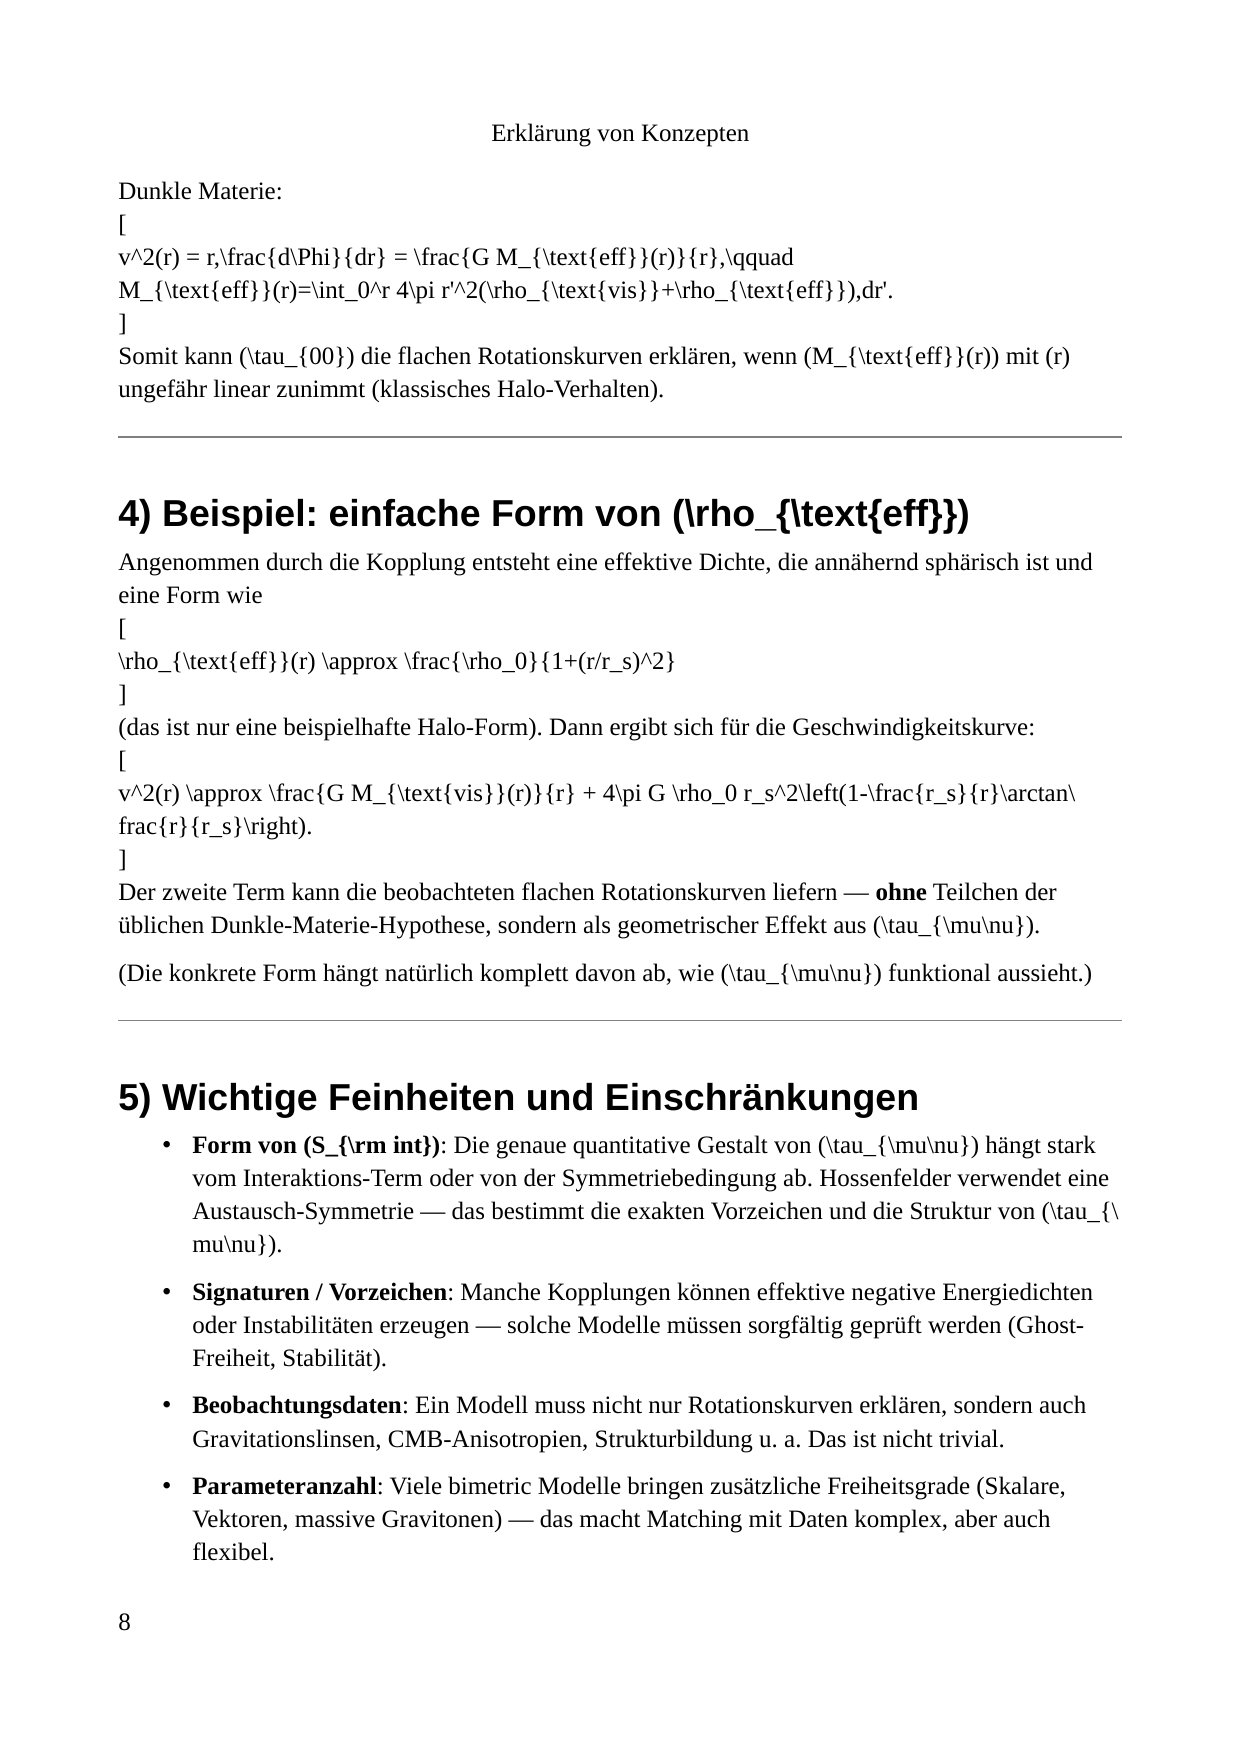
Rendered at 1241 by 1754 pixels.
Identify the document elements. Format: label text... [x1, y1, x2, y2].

text Angenommen durch die Kopplung entsteht eine effektive Dichte, die annähernd sphärisch ist und eine Form wie [ \rho_{\text{eff}}(r) \approx \frac{\rho_0}{1+(r/r_s)^2} ] (das ist nur eine beispielhafte Halo-Form). Dann ergibt sich für die Geschwindigkeitskurve: [ v^2(r) \approx \frac{G M_{\text{vis}}(r)}{r} + 4\pi G \rho_0 r_s^2\left(1-\frac{r_s}{r}\arctan\frac{r}{r_s}\right). ] Der zweite Term kann die beobachteten flachen Rotationskurven liefern — ohne Teilchen der üblichen Dunkle-Materie-Hypothese, sondern als geometrischer Effekt aus (\tau_{\mu\nu}). [118, 547, 1122, 939]
subtitle 4) Beispiel: einfache Form von (\rho_{\text{eff}}) [118, 491, 1122, 534]
list Signaturen / Vorzeichen: Manche Kopplungen können effektive negative Energiedichten oder Instabilitäten erzeugen — solche Modelle müssen sorgfältig geprüft werden (Ghost-Freiheit, Stabilität). [162, 1277, 1122, 1372]
subtitle 5) Wichtige Feinheiten und Einschränkungen [118, 1075, 1122, 1118]
list Beobachtungsdaten: Ein Modell muss nicht nur Rotationskurven erklären, sondern auch Gravitationslinsen, CMB-Anisotropien, Strukturbildung u. a. Das ist nicht trivial. [162, 1391, 1122, 1452]
text (Die konkrete Form hängt natürlich komplett davon ab, wie (\tau_{\mu\nu}) funktional aussieht.) [118, 958, 1122, 987]
list Form von (S_{\rm int}): Die genaue quantitative Gestalt von (\tau_{\mu\nu}) hängt stark vom Interaktions-Term oder von der Symmetriebedingung ab. Hossenfelder verwendet eine Austausch-Symmetrie — das bestimmt die exakten Vorzeichen und die Struktur von (\tau_{\mu\nu}). [162, 1130, 1122, 1258]
text Dunkle Materie: [ v^2(r) = r,\frac{d\Phi}{dr} = \frac{G M_{\text{eff}}(r)}{r},\qquad M_{\text{eff}}(r)=\int_0^r 4\pi r'^2(\rho_{\text{vis}}+\rho_{\text{eff}}),dr'. ] Somit kann (\tau_{00}) die flachen Rotationskurven erklären, wenn (M_{\text{eff}}(r)) mit (r) ungefähr linear zunimmt (klassisches Halo-Verhalten). [118, 176, 1122, 403]
list Parameteranzahl: Viele bimetric Modelle bringen zusätzliche Freiheitsgrade (Skalare, Vektoren, massive Gravitonen) — das macht Matching mit Daten komplex, aber auch flexibel. [162, 1471, 1122, 1566]
